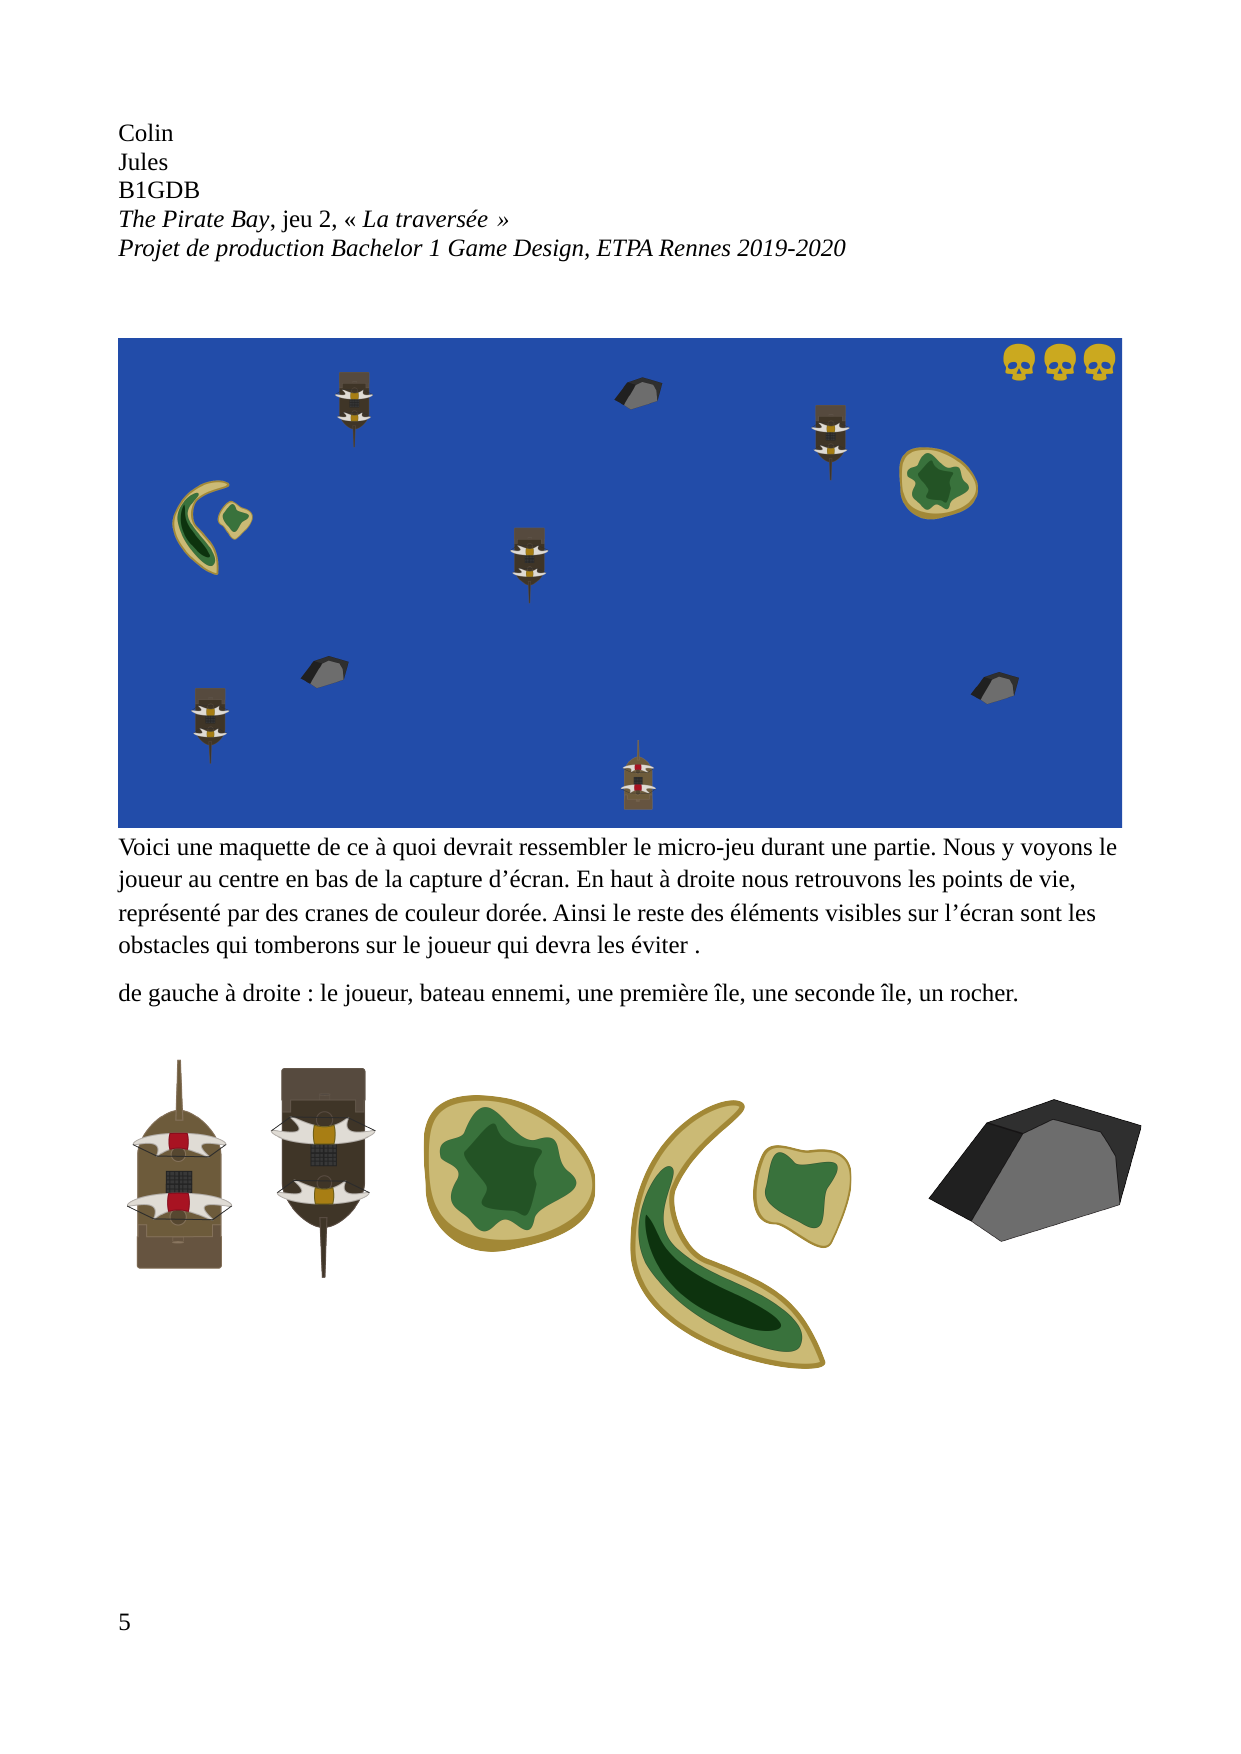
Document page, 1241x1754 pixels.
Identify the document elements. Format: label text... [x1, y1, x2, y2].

picture [127, 1059, 233, 1269]
text de gauche à droite : le joueur, bateau ennemi, une première île, une seconde île, un rocher. [118, 978, 1122, 1007]
picture [630, 1100, 852, 1369]
picture [928, 1099, 1142, 1242]
picture [270, 1067, 376, 1278]
picture [118, 338, 1123, 828]
text Voici une maquette de ce à quoi devrait ressembler le micro-jeu durant une partie. Nous y voyons le joueur au centre en bas de la capture d’écran. En haut à droite nous retrouvons les points de vie, représenté par des cranes de couleur dorée. Ainsi le reste des éléments visibles sur l’écran sont les obstacles qui tomberons sur le joueur qui devra les éviter . [118, 828, 1122, 959]
picture [423, 1095, 596, 1252]
